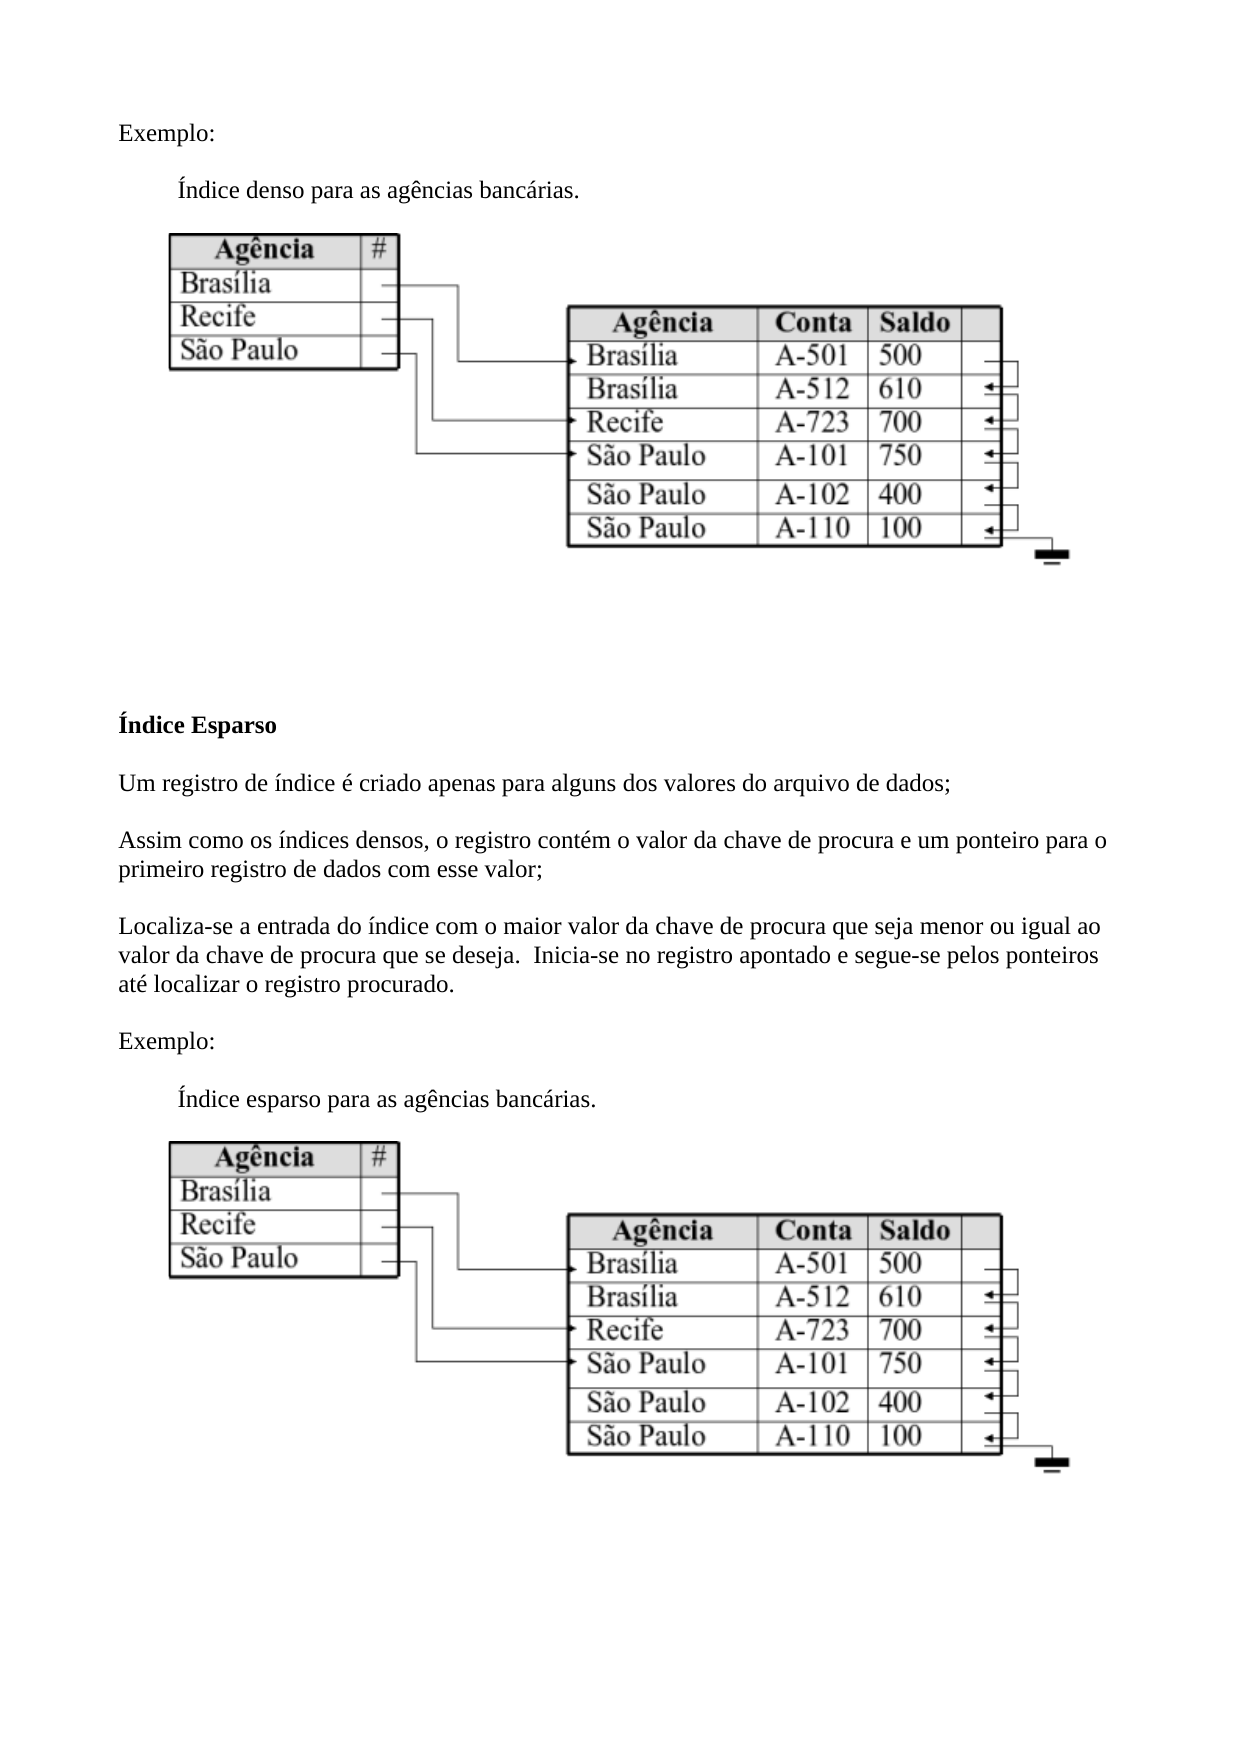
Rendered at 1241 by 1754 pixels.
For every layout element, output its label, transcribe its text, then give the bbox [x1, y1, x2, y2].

text Índice denso para as agências bancárias. [118, 176, 1122, 204]
text Localiza-se a entrada do índice com o maior valor da chave de procura que seja menor ou igual ao valor da chave de procura que se deseja. Inicia-se no registro apontado e segue-se pelos ponteiros até localizar o registro procurado. [118, 911, 1122, 998]
picture [168, 1141, 1072, 1475]
text Um registro de índice é criado apenas para alguns dos valores do arquivo de dados; [118, 768, 1122, 796]
text Índice esparso para as agências bancárias. [118, 1084, 1122, 1113]
text Índice Esparso [118, 710, 1122, 739]
text Exemplo: [118, 118, 1122, 147]
picture [168, 233, 1072, 567]
text Assim como os índices densos, o registro contém o valor da chave de procura e um ponteiro para o primeiro registro de dados com esse valor; [118, 825, 1122, 883]
text Exemplo: [118, 1026, 1122, 1055]
